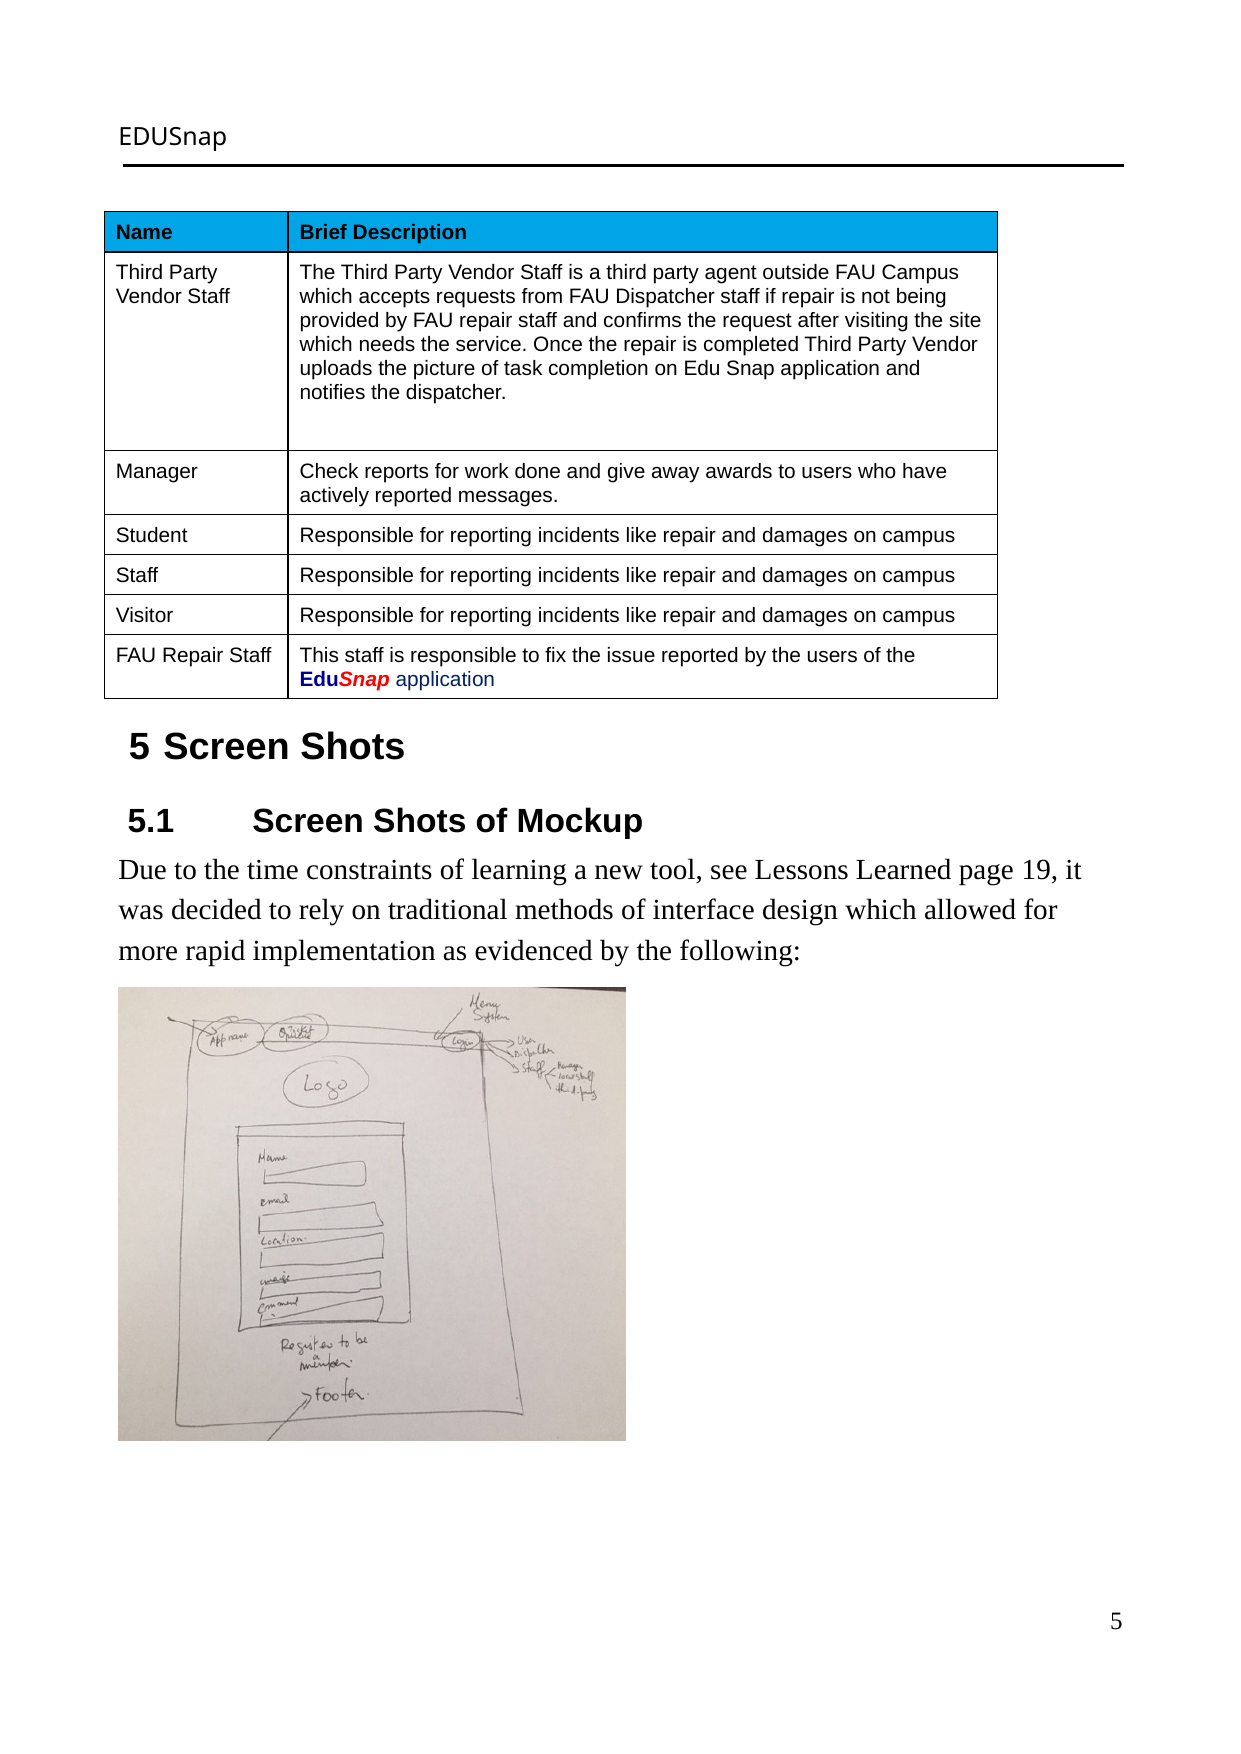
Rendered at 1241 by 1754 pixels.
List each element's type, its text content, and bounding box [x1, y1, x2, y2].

table_cell Responsible for reporting incidents like repair and damages on campus [289, 555, 997, 594]
picture [118, 987, 626, 1441]
table_cell Third Party Vendor Staff [105, 253, 287, 450]
table_cell Manager [105, 451, 287, 514]
table_cell Responsible for reporting incidents like repair and damages on campus [289, 515, 997, 554]
subtitle Screen Shots [118, 724, 1122, 768]
table_cell The Third Party Vendor Staff is a third party agent outside FAU Campus which accepts requests from FAU Dispatcher staff if repair is not being provided by FAU repair staff and confirms the request after visiting the site which needs the service. Once the repair is completed Third Party Vendor uploads the picture of task completion on Edu Snap application and notifies the dispatcher. [289, 253, 997, 450]
table_cell Staff [105, 555, 287, 594]
table_cell Student [105, 515, 287, 554]
subtitle Screen Shots of Mockup [118, 801, 1122, 840]
table_header Name [105, 212, 287, 251]
table_header Brief Description [289, 212, 997, 251]
table_cell This staff is responsible to fix the issue reported by the users of the EduSnap application [289, 635, 997, 698]
text Due to the time constraints of learning a new tool, see Lessons Learned page 18, it was decided to rely on traditional methods of interface design which allowed for more rapid implementation as evidenced by the following: [118, 852, 1122, 966]
table_cell Visitor [105, 595, 287, 634]
table_cell Responsible for reporting incidents like repair and damages on campus [289, 595, 997, 634]
table_cell Check reports for work done and give away awards to users who have actively reported messages. [289, 451, 997, 514]
table_cell FAU Repair Staff [105, 635, 287, 698]
